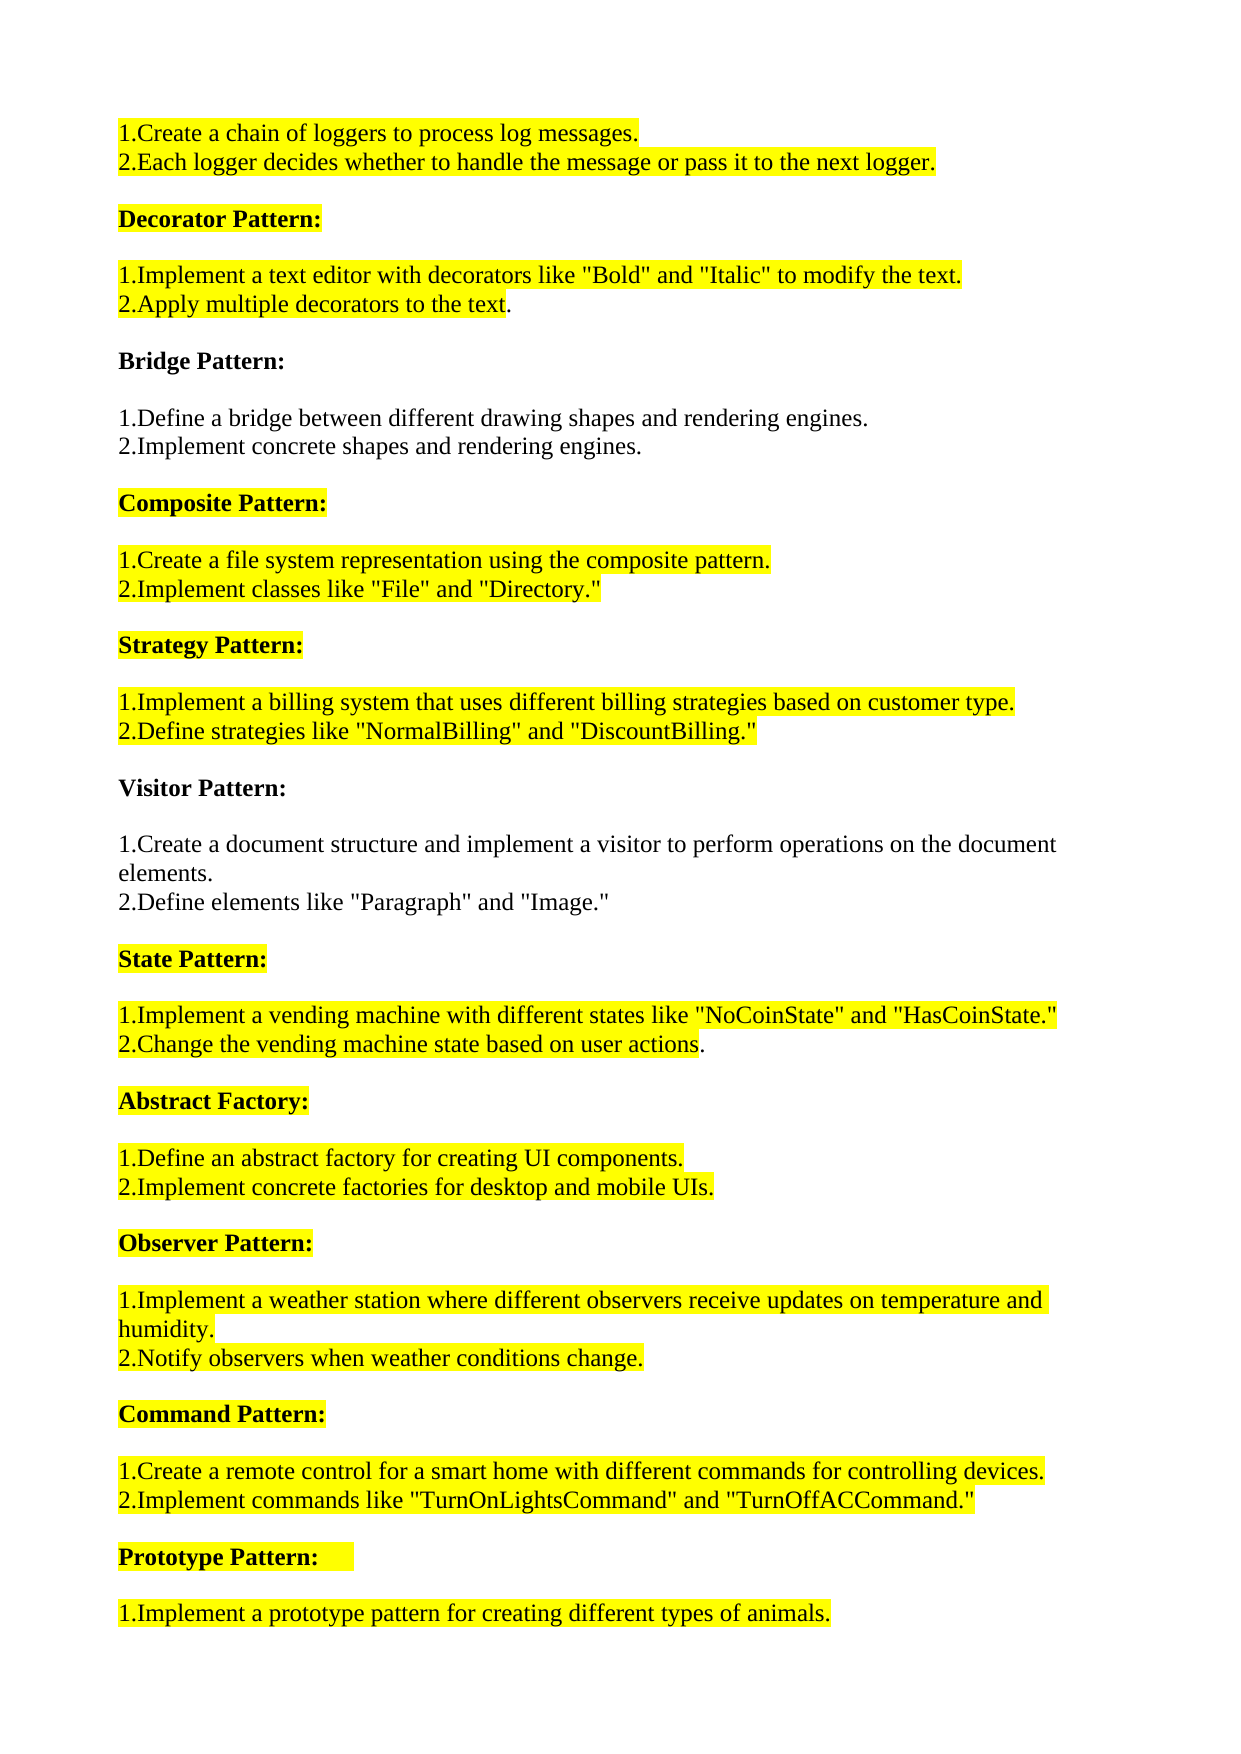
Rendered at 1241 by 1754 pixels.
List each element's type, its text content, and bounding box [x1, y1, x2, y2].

text 1.Implement a prototype pattern for creating different types of animals. [118, 1598, 1122, 1627]
text 2.Implement commands like "TurnOnLightsCommand" and "TurnOffACCommand." [118, 1485, 1122, 1514]
text 1.Create a remote control for a smart home with different commands for controlling devices. [118, 1456, 1122, 1485]
text 1.Create a document structure and implement a visitor to perform operations on the document elements. [118, 829, 1122, 887]
text Abstract Factory: [118, 1086, 1122, 1115]
text 2.Define strategies like "NormalBilling" and "DiscountBilling." [118, 716, 1122, 745]
text 1.Create a file system representation using the composite pattern. [118, 545, 1122, 574]
text 2.Implement classes like "File" and "Directory." [118, 574, 1122, 602]
text 1.Define a bridge between different drawing shapes and rendering engines. [118, 403, 1122, 431]
text 2.Implement concrete shapes and rendering engines. [118, 431, 1122, 460]
text Strategy Pattern: [118, 631, 1122, 659]
text 1.Implement a billing system that uses different billing strategies based on customer type. [118, 687, 1122, 716]
text Command Pattern: [118, 1399, 1122, 1428]
text 2.Apply multiple decorators to the text. [118, 289, 1122, 318]
text 2.Change the vending machine state based on user actions. [118, 1029, 1122, 1058]
text 2.Define elements like "Paragraph" and "Image." [118, 887, 1122, 916]
text Prototype Pattern: [118, 1542, 1122, 1571]
text 1.Implement a text editor with decorators like "Bold" and "Italic" to modify the text. [118, 260, 1122, 289]
text 1.Create a chain of loggers to process log messages. [118, 118, 1122, 147]
text Composite Pattern: [118, 488, 1122, 517]
text 2.Implement concrete factories for desktop and mobile UIs. [118, 1172, 1122, 1200]
text 1.Implement a vending machine with different states like "NoCoinState" and "HasCoinState." [118, 1001, 1122, 1029]
text Decorator Pattern: [118, 204, 1122, 232]
text Bridge Pattern: [118, 346, 1122, 375]
text 2.Each logger decides whether to handle the message or pass it to the next logger. [118, 147, 1122, 176]
text 1.Implement a weather station where different observers receive updates on temperature and humidity. [118, 1285, 1122, 1343]
text State Pattern: [118, 944, 1122, 973]
text Visitor Pattern: [118, 773, 1122, 802]
text 2.Notify observers when weather conditions change. [118, 1343, 1122, 1371]
text 1.Define an abstract factory for creating UI components. [118, 1143, 1122, 1172]
text Observer Pattern: [118, 1228, 1122, 1257]
